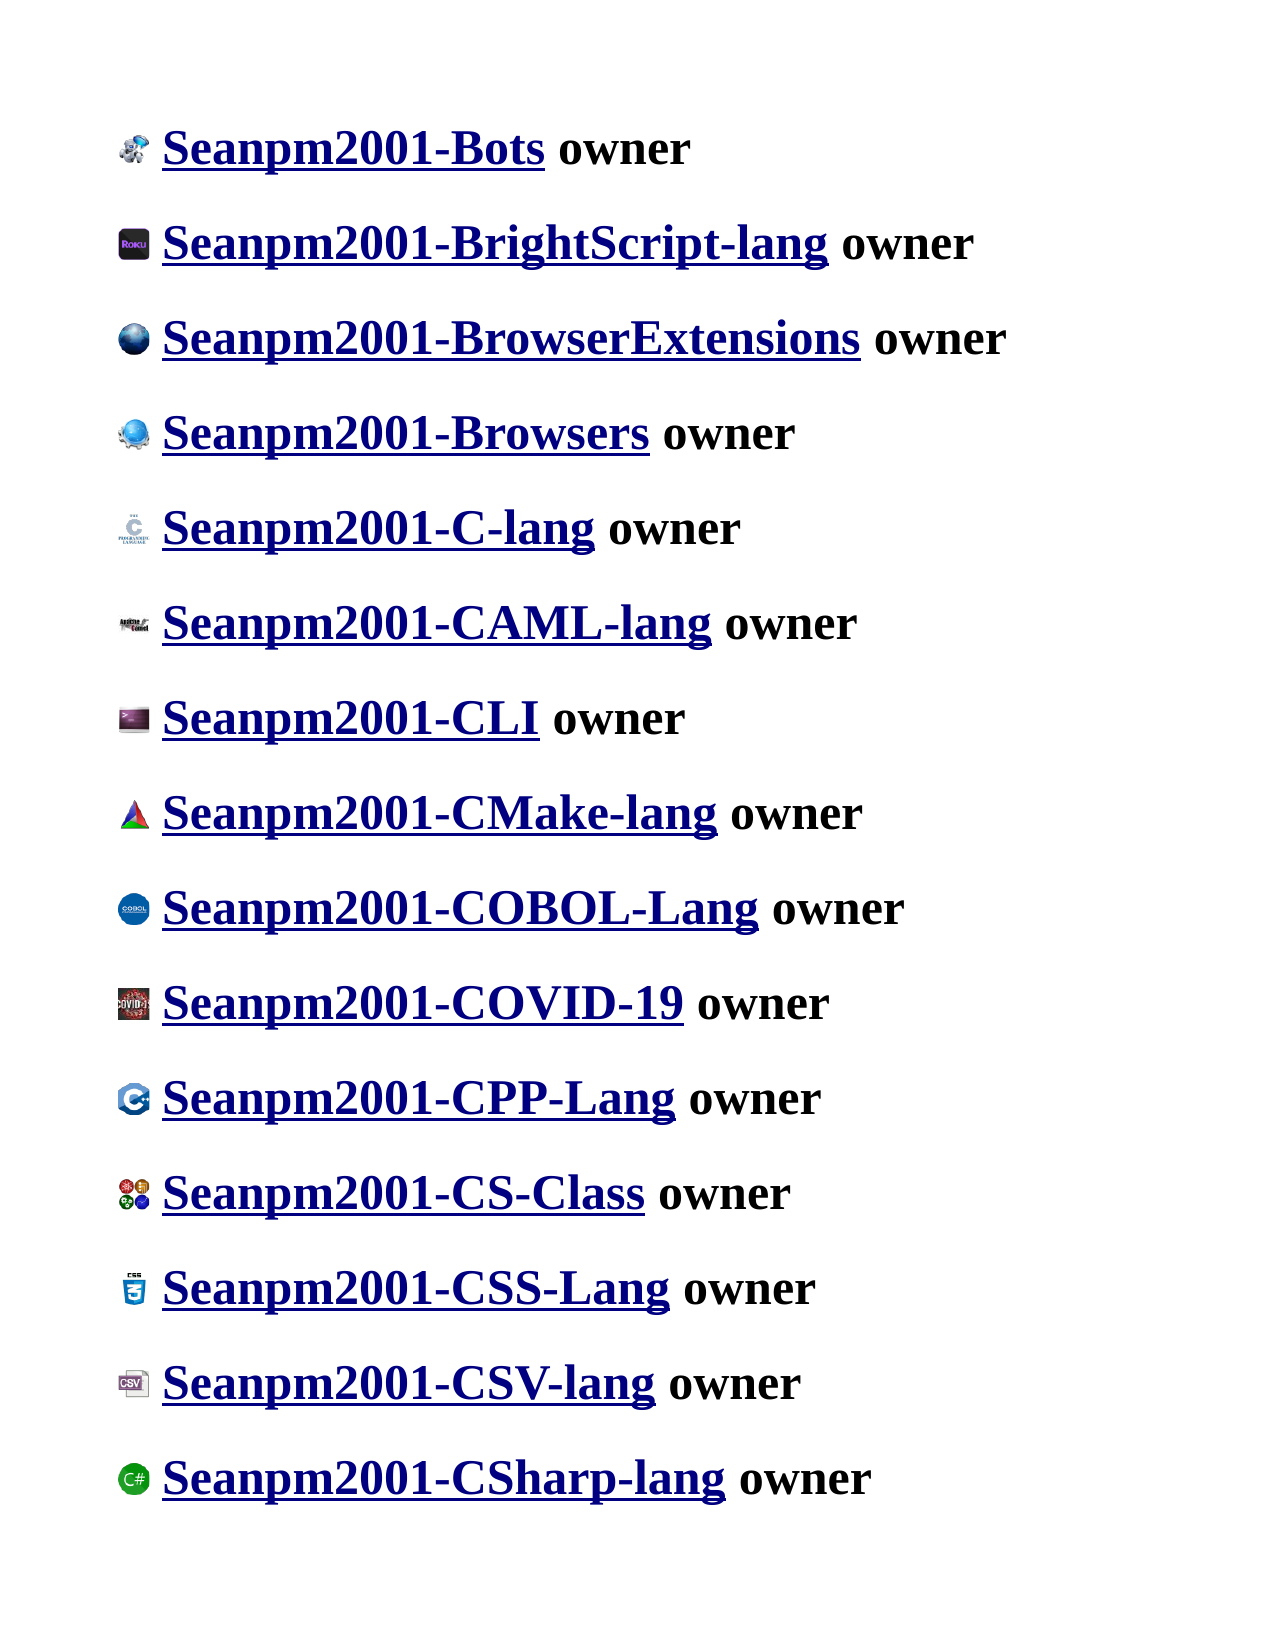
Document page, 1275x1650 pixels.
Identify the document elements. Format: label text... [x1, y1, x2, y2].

subtitle Seanpm2001-BrightScript-lang owner [118, 213, 1157, 271]
subtitle Seanpm2001-CSV-lang owner [118, 1353, 1157, 1411]
picture [118, 1463, 150, 1495]
picture [118, 1273, 150, 1305]
subtitle Seanpm2001-CSharp-lang owner [118, 1448, 1157, 1506]
picture [118, 1083, 150, 1115]
picture [118, 513, 150, 545]
subtitle Seanpm2001-CMake-lang owner [118, 783, 1157, 841]
subtitle Seanpm2001-COVID-19 owner [118, 973, 1157, 1031]
subtitle Seanpm2001-Browsers owner [118, 403, 1157, 461]
picture [118, 893, 150, 925]
picture [118, 323, 150, 355]
subtitle Seanpm2001-CSS-Lang owner [118, 1258, 1157, 1316]
subtitle Seanpm2001-CPP-Lang owner [118, 1068, 1157, 1126]
subtitle Seanpm2001-CAML-lang owner [118, 593, 1157, 651]
picture [118, 133, 150, 165]
picture [118, 988, 150, 1020]
picture [118, 703, 150, 735]
picture [118, 608, 150, 640]
subtitle Seanpm2001-C-lang owner [118, 498, 1157, 556]
subtitle Seanpm2001-COBOL-Lang owner [118, 878, 1157, 936]
subtitle Seanpm2001-CLI owner [118, 688, 1157, 746]
picture [118, 418, 150, 450]
subtitle Seanpm2001-BrowserExtensions owner [118, 308, 1157, 366]
picture [118, 1368, 150, 1400]
subtitle Seanpm2001-CS-Class owner [118, 1163, 1157, 1221]
subtitle Seanpm2001-Bots owner [118, 118, 1157, 176]
picture [118, 798, 150, 830]
picture [118, 228, 150, 260]
picture [118, 1178, 150, 1210]
